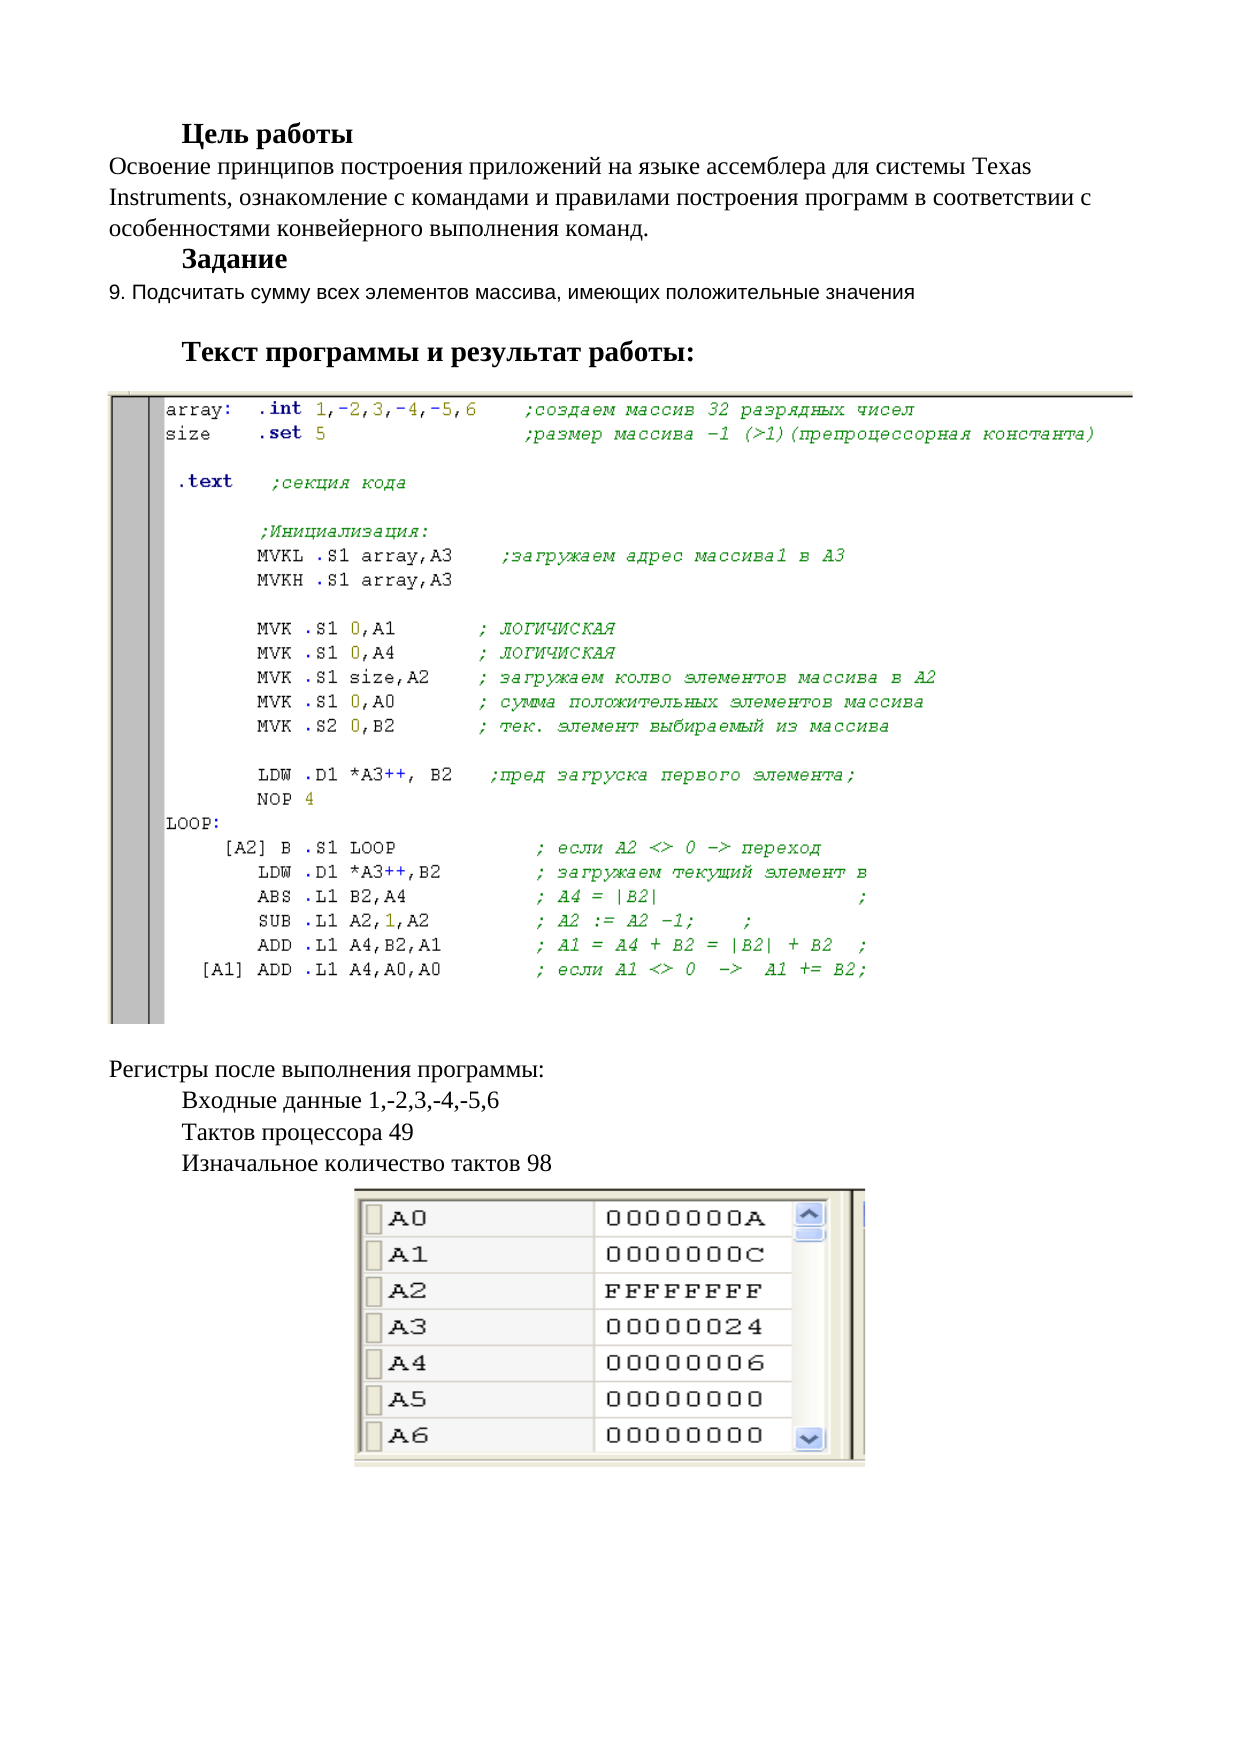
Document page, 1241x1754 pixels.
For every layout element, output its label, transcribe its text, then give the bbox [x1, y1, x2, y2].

picture [107, 391, 1133, 1024]
text Входные данные 1,-2,3,-4,-5,6 [108, 1084, 1134, 1115]
text Изначальное количество тактов 98 [108, 1146, 1134, 1178]
text Тактов процессора 49 [108, 1115, 1134, 1146]
picture [354, 1188, 866, 1467]
text Задание [108, 243, 1134, 274]
text Освоение принципов построения приложений на языке ассемблера для системы Texas Instruments, ознакомление с командами и правилами построения программ в соответствии с особенностями конвейерного выполнения команд. [108, 149, 1134, 243]
text 9. Подсчитать сумму всех элементов массива, имеющих положительные значения [108, 274, 1134, 306]
text Текст программы и результат работы: [108, 337, 1134, 368]
text Цель работы [108, 118, 1134, 149]
text Регистры после выполнения программы: [108, 1053, 1134, 1084]
